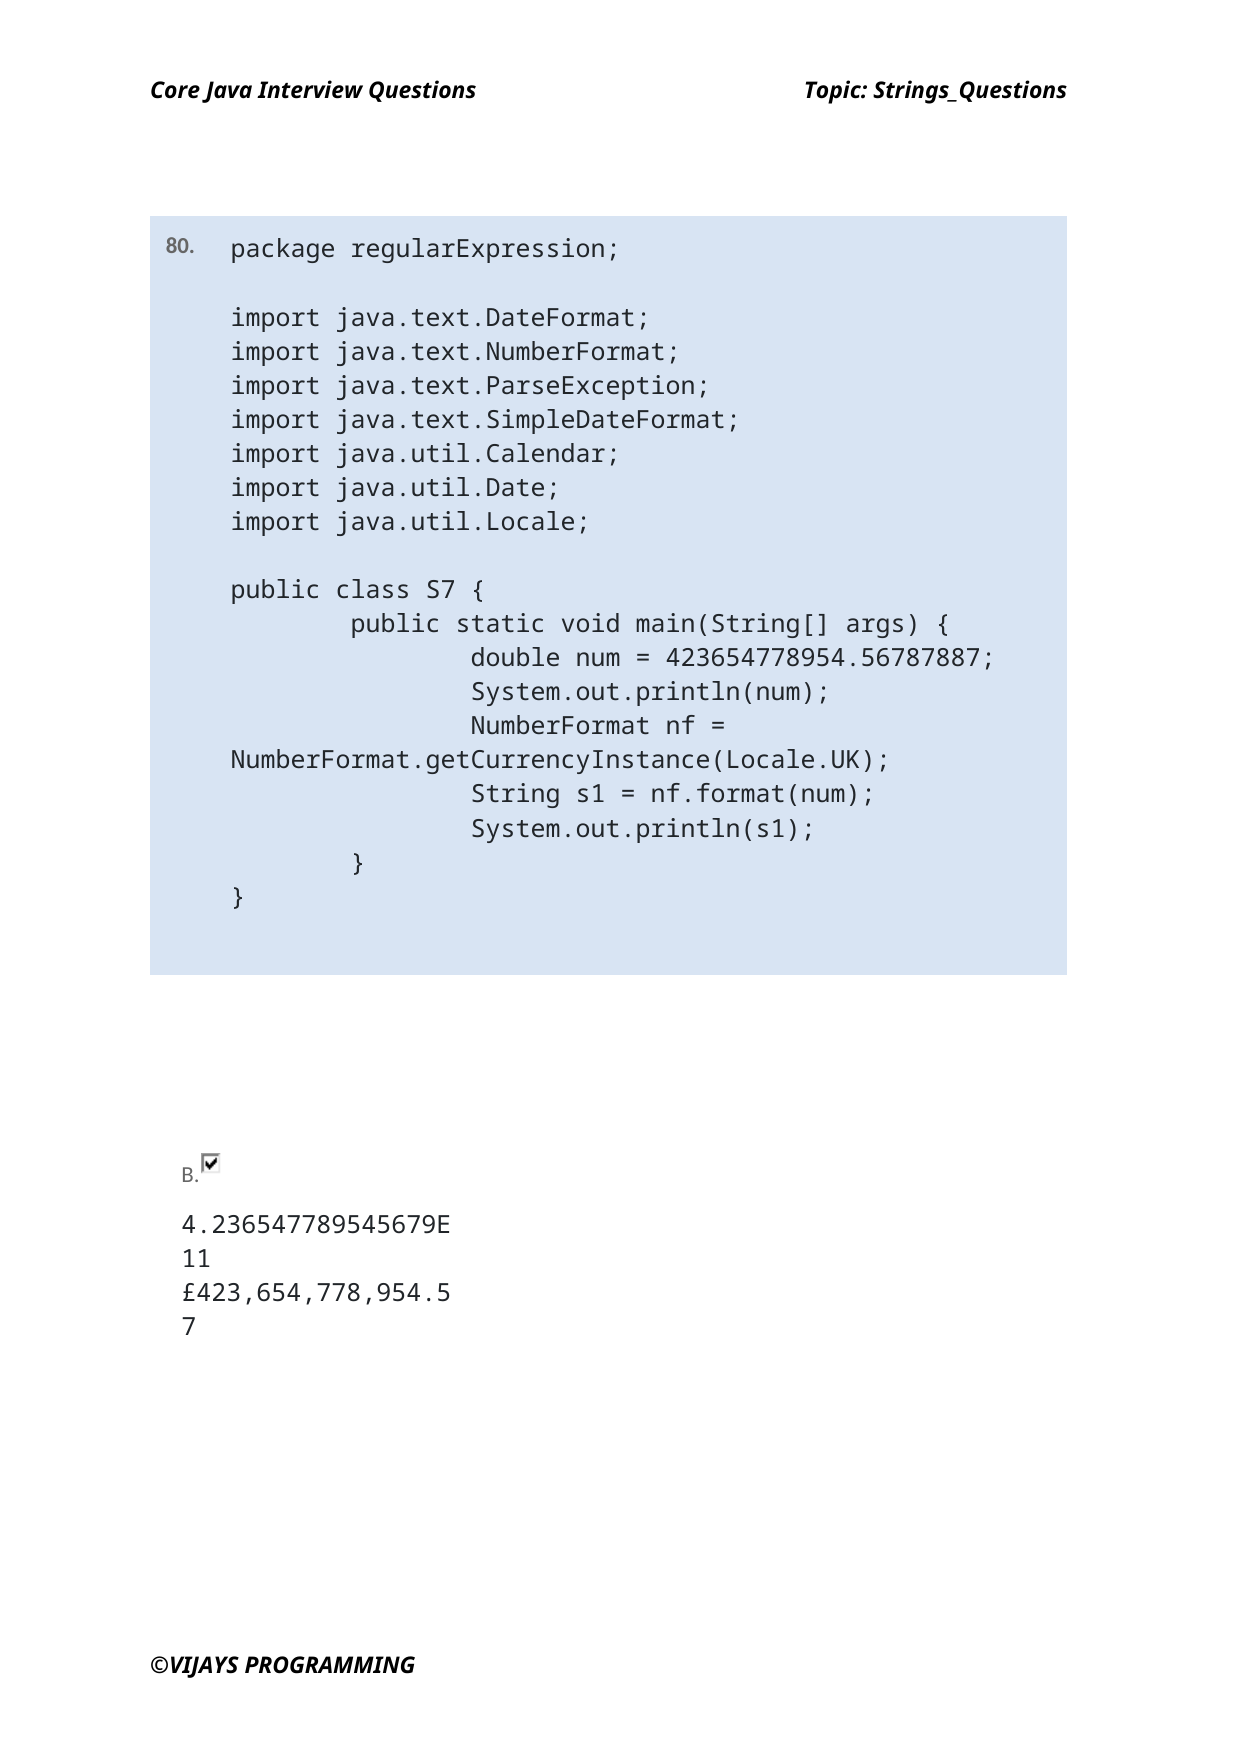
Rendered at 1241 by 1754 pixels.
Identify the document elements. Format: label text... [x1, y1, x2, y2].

table_cell package regularExpression; import java.text.DateFormat; import java.text.NumberFormat; import java.text.ParseException; import java.text.SimpleDateFormat; import java.util.Calendar; import java.util.Date; import java.util.Locale; public class S7 { public static void main(String[] args) { double num = 423654778954.56787887; System.out.println(num); NumberFormat nf = NumberFormat.getCurrencyInstance(Locale.UK); String s1 = nf.format(num); System.out.println(s1); } } [215, 216, 1067, 975]
table_cell [150, 975, 1090, 1597]
table_cell [150, 150, 1090, 215]
table_header [181, 1445, 429, 1547]
table_cell 80. [150, 216, 215, 975]
table_header [181, 166, 250, 200]
table_header [181, 990, 456, 1146]
table_cell [1067, 216, 1090, 975]
table_header [181, 1547, 250, 1581]
table_header B. 4.236547789545679E11 £423,654,778,954.57 [181, 1146, 456, 1445]
